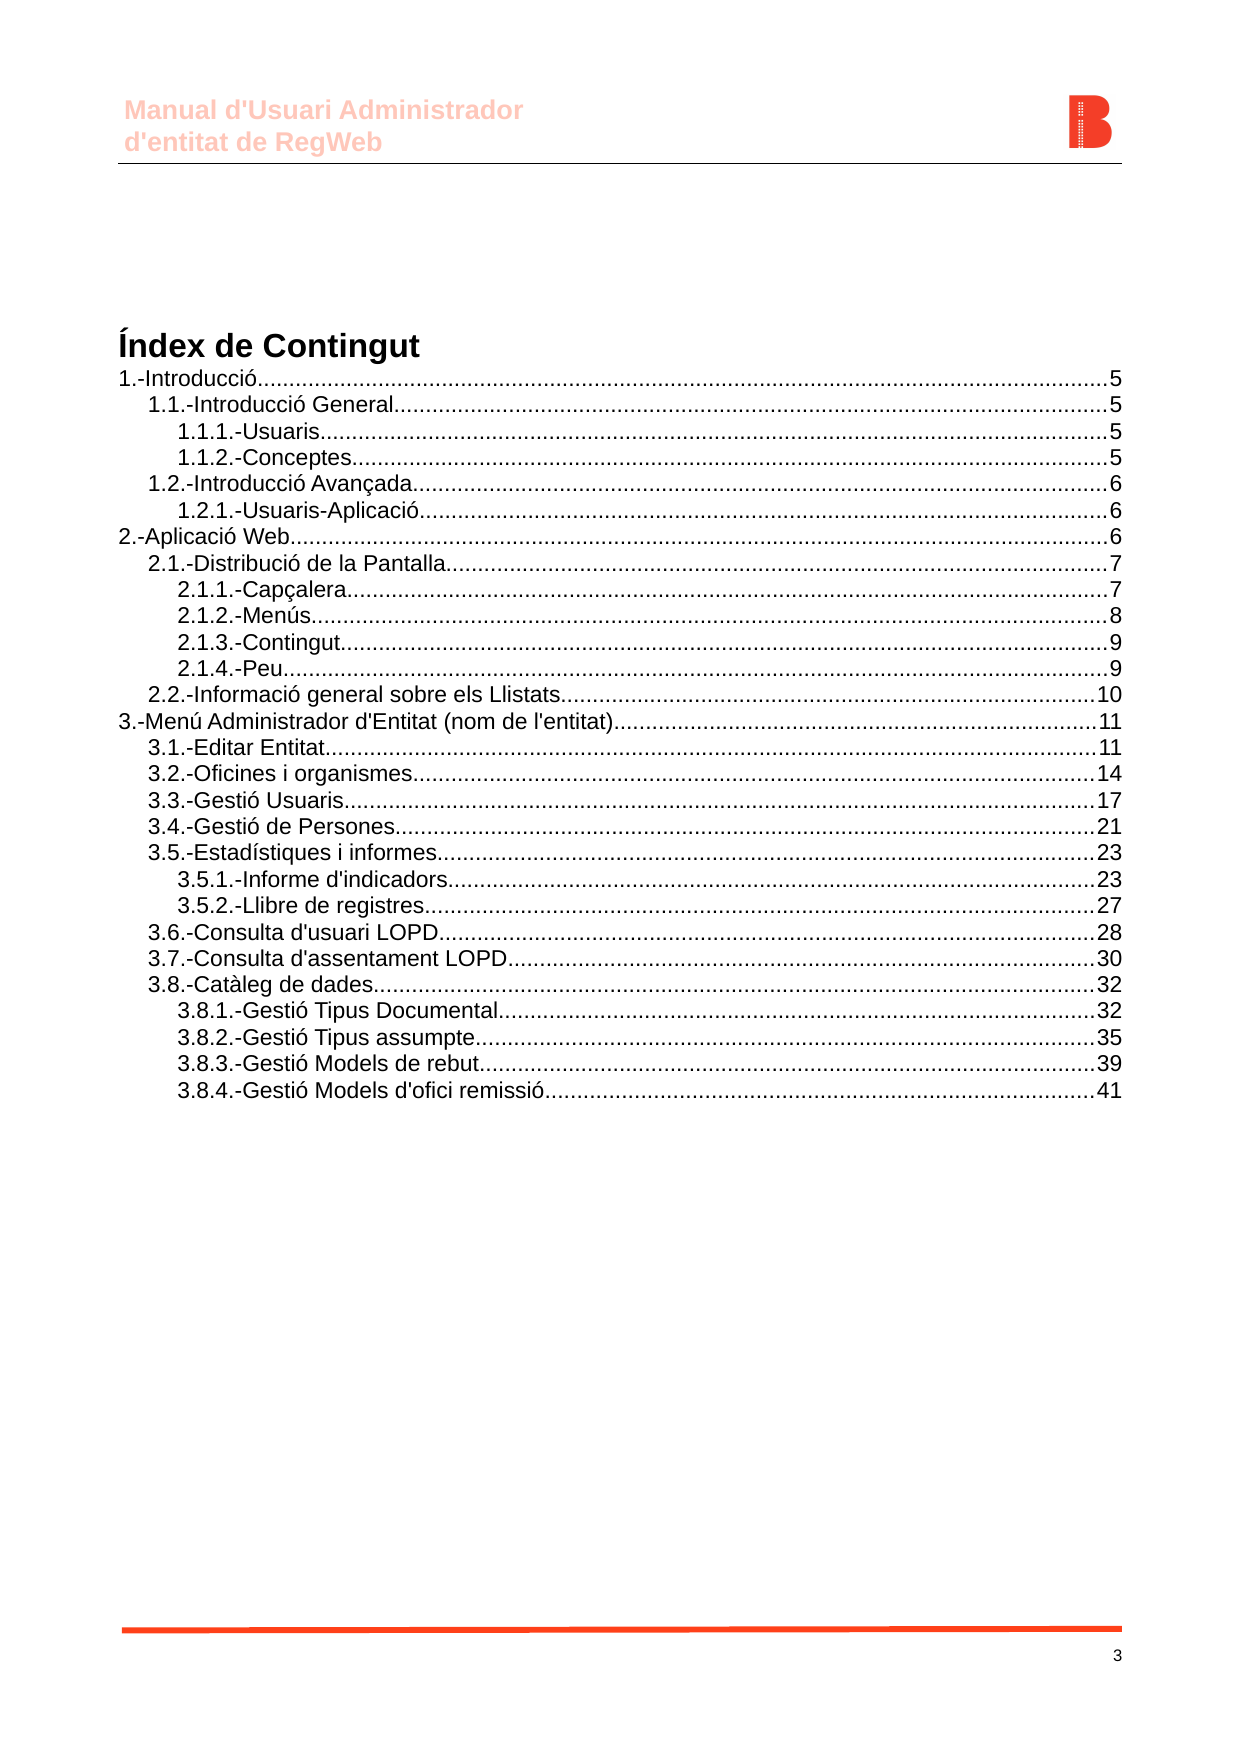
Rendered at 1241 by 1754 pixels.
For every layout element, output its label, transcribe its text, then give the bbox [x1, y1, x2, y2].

text 1.1.2.-Conceptes 5 [177, 444, 1122, 470]
text 3.1.-Editar Entitat 11 [148, 734, 1122, 760]
text 3.8.3.-Gestió Models de rebut 39 [177, 1050, 1122, 1077]
text 2.2.-Informació general sobre els Llistats 10 [148, 681, 1122, 708]
text 1.1.1.-Usuaris 5 [177, 418, 1122, 444]
text 3.5.2.-Llibre de registres 27 [177, 892, 1122, 918]
text 3.2.-Oficines i organismes 14 [148, 760, 1122, 787]
text 3.6.-Consulta d'usuari LOPD 28 [148, 918, 1122, 945]
text 3.5.1.-Informe d'indicadors 23 [177, 866, 1122, 892]
text 1.1.-Introducció General 5 [148, 391, 1122, 418]
picture [1063, 94, 1117, 150]
text 3.8.2.-Gestió Tipus assumpte 35 [177, 1024, 1122, 1050]
text 3.5.-Estadístiques i informes 23 [148, 839, 1122, 866]
text 3.8.4.-Gestió Models d'ofici remissió 41 [177, 1077, 1122, 1103]
text 2.1.-Distribució de la Pantalla 7 [148, 549, 1122, 576]
text 3.7.-Consulta d'assentament LOPD 30 [148, 945, 1122, 971]
text 1.-Introducció 5 [118, 365, 1122, 391]
text 1.2.1.-Usuaris-Aplicació 6 [177, 497, 1122, 523]
text 2.1.3.-Contingut 9 [177, 628, 1122, 655]
text 1.2.-Introducció Avançada 6 [148, 470, 1122, 497]
text 3.8.1.-Gestió Tipus Documental 32 [177, 997, 1122, 1024]
text 3.4.-Gestió de Persones 21 [148, 813, 1122, 839]
subtitle Índex de Contingut [118, 327, 1122, 365]
text 2.1.4.-Peu 9 [177, 655, 1122, 681]
text 3.8.-Catàleg de dades 32 [148, 971, 1122, 997]
text 2.1.1.-Capçalera 7 [177, 576, 1122, 602]
text 3.3.-Gestió Usuaris 17 [148, 787, 1122, 813]
text 2.-Aplicació Web 6 [118, 523, 1122, 549]
text 3.-Menú Administrador d'Entitat (nom de l'entitat) 11 [118, 708, 1122, 734]
text 2.1.2.-Menús 8 [177, 602, 1122, 628]
